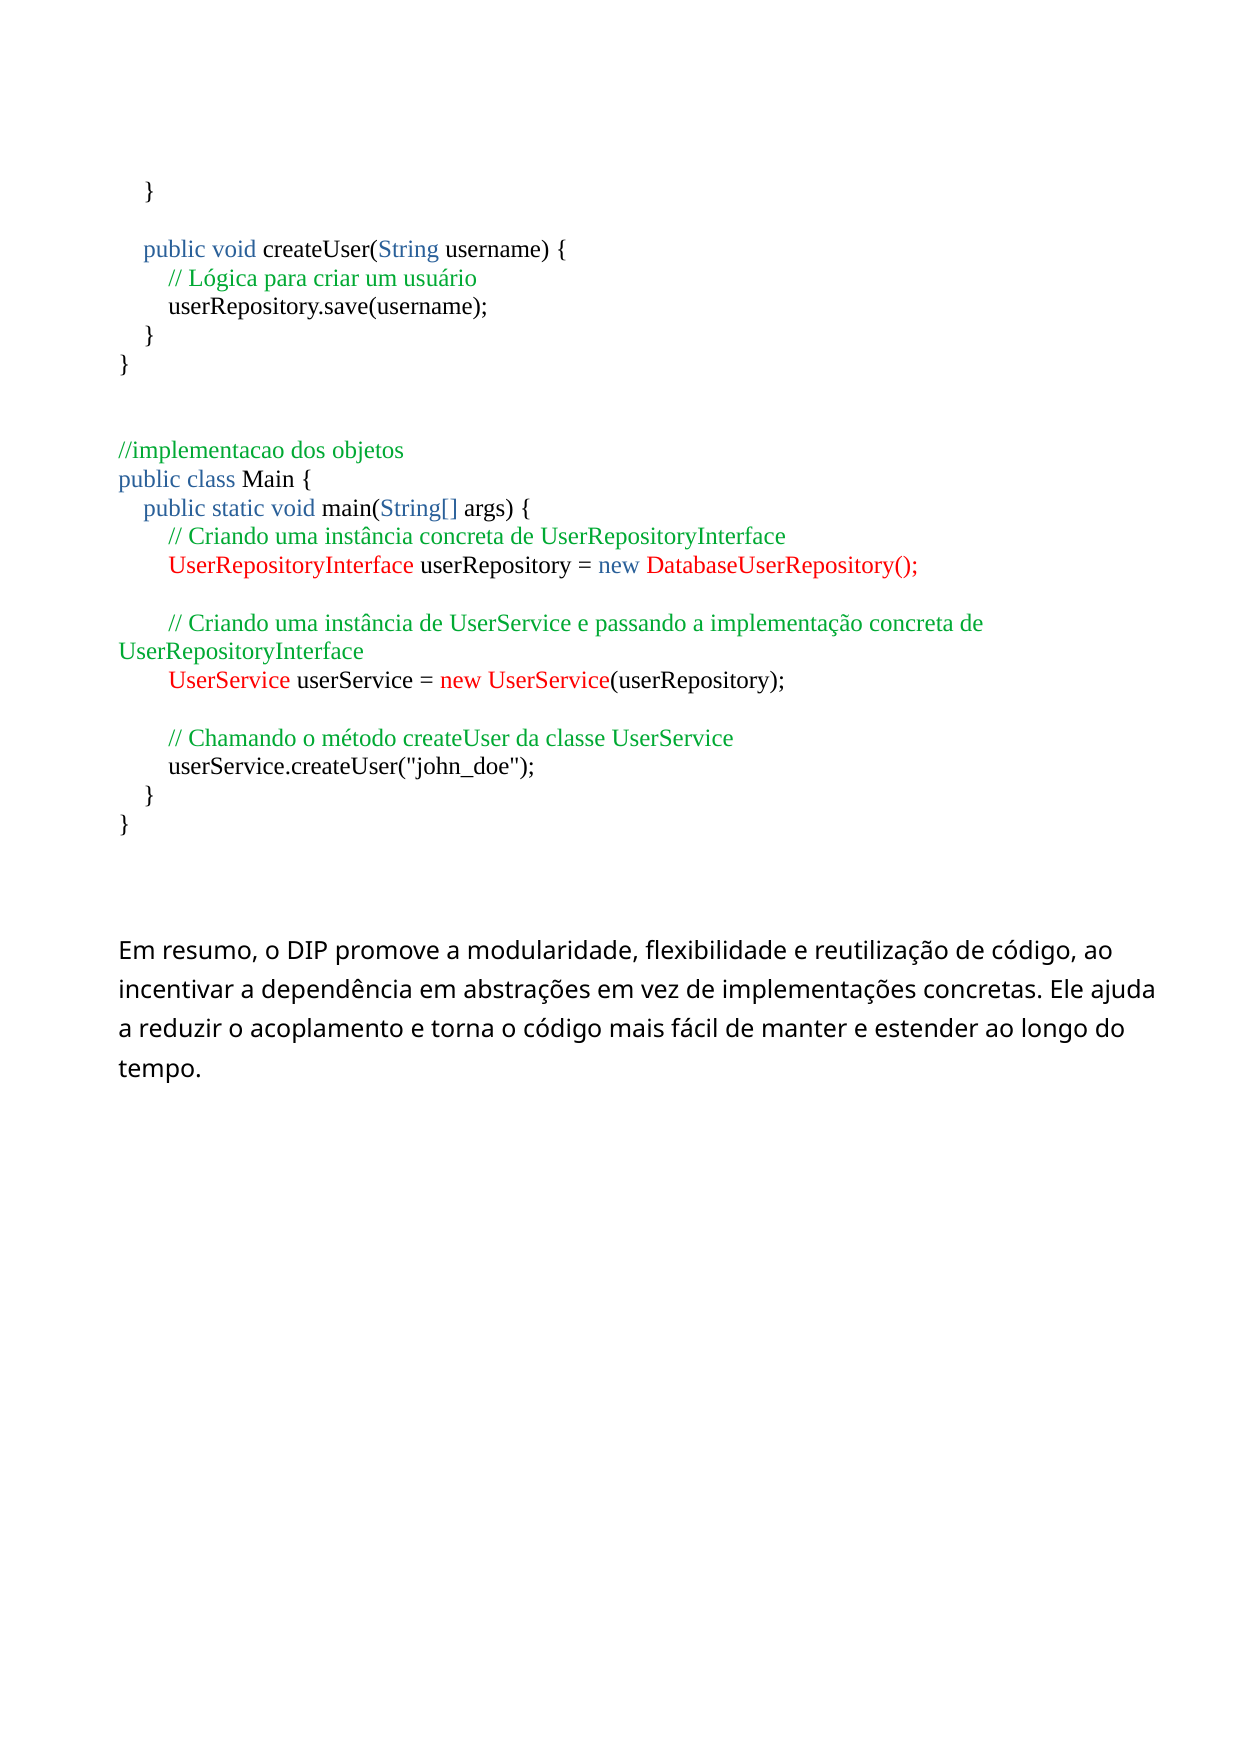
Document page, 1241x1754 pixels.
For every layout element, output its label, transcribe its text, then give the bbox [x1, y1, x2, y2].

text public void createUser(String username) { [118, 234, 1163, 263]
text } [118, 176, 1163, 205]
text } [118, 349, 1163, 378]
text UserRepositoryInterface userRepository = new DatabaseUserRepository(); [118, 550, 1163, 579]
text userRepository.save(username); [118, 291, 1163, 320]
text public static void main(String[] args) { [118, 493, 1163, 521]
text } [118, 809, 1163, 838]
text Em resumo, o DIP promove a modularidade, flexibilidade e reutilização de código, ao incentivar a dependência em abstrações em vez de implementações concretas. Ele ajuda a reduzir o acoplamento e torna o código mais fácil de manter e estender ao longo do tempo. [118, 933, 1163, 1123]
text // Lógica para criar um usuário [118, 263, 1163, 291]
text //implementacao dos objetos [118, 435, 1163, 464]
text // Chamando o método createUser da classe UserService [118, 723, 1163, 751]
text } [118, 780, 1163, 809]
text // Criando uma instância de UserService e passando a implementação concreta de UserRepositoryInterface [118, 608, 1163, 665]
text } [118, 320, 1163, 349]
text userService.createUser("john_doe"); [118, 751, 1163, 780]
text public class Main { [118, 464, 1163, 493]
text UserService userService = new UserService(userRepository); [118, 665, 1163, 694]
text // Criando uma instância concreta de UserRepositoryInterface [118, 521, 1163, 550]
